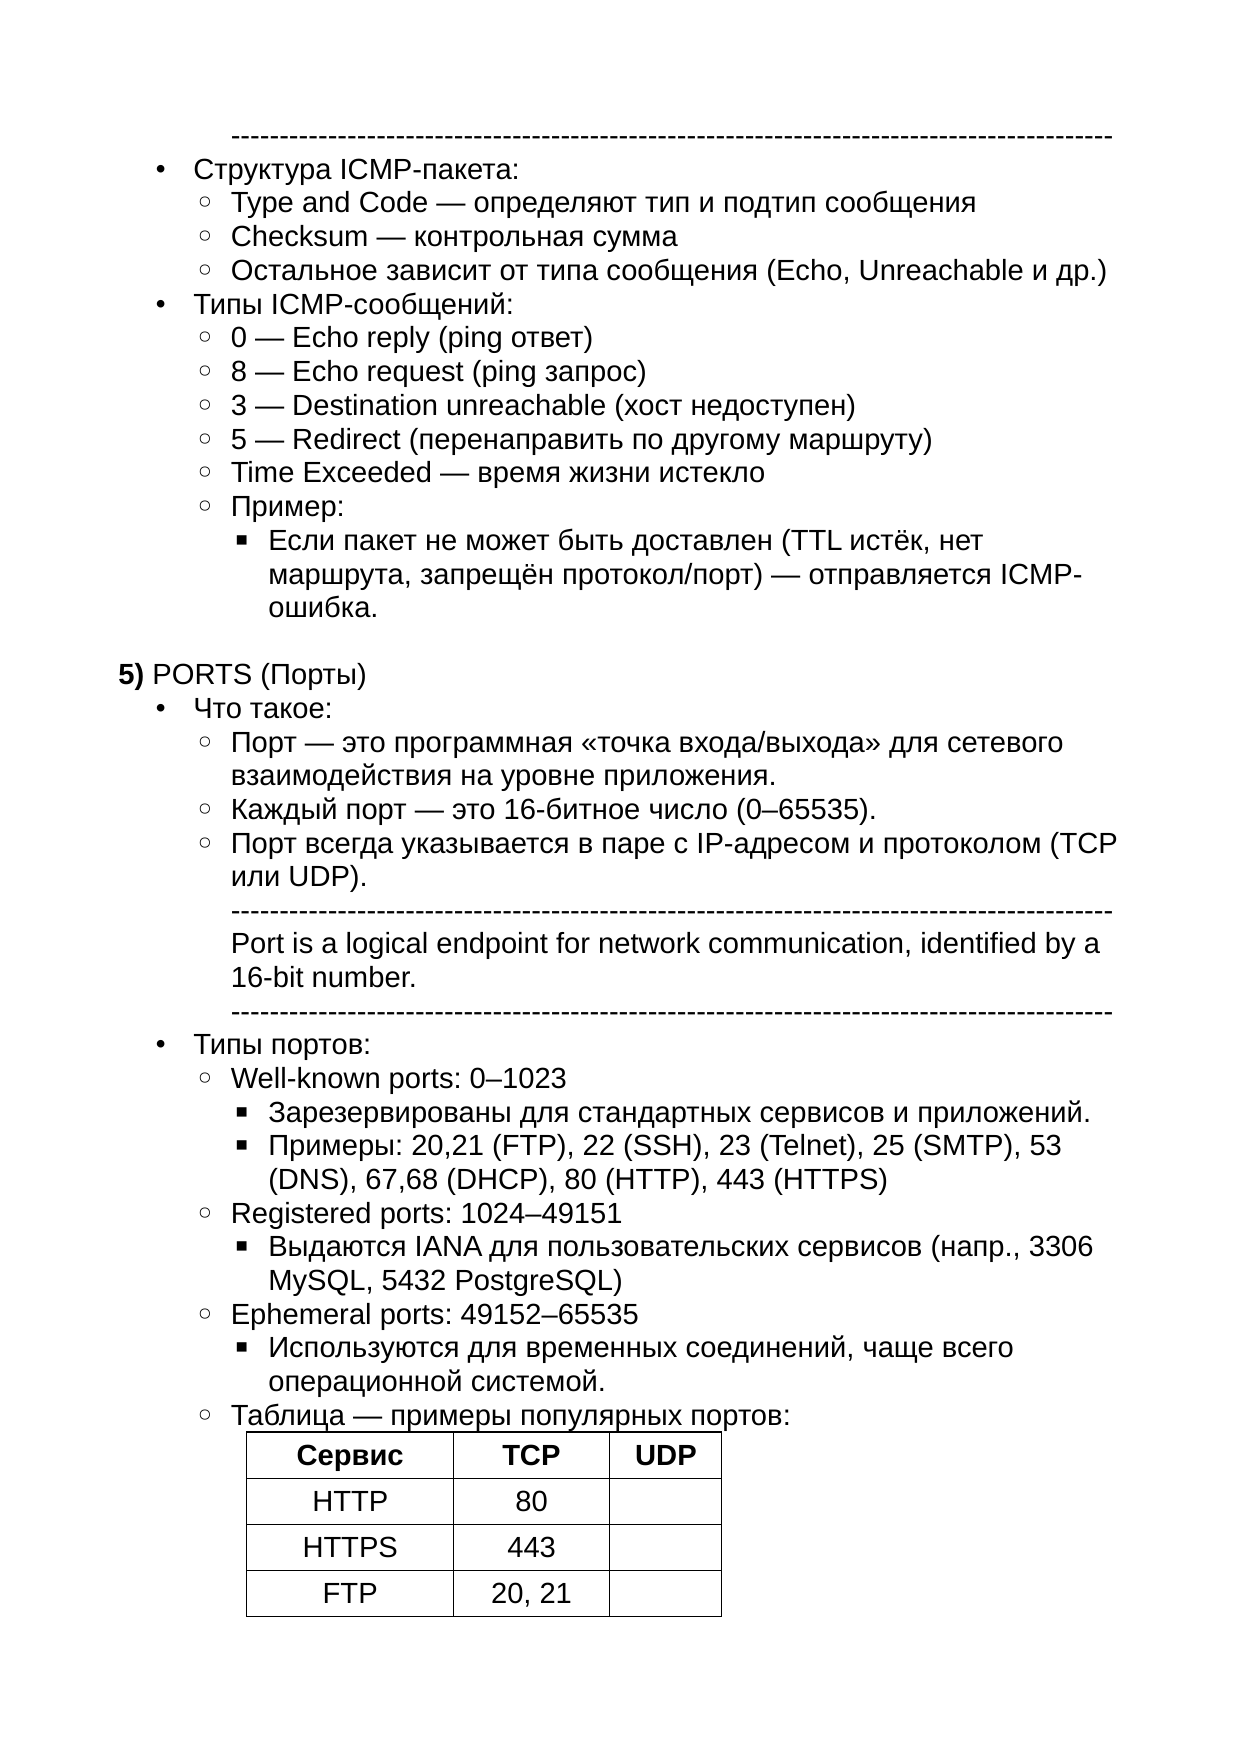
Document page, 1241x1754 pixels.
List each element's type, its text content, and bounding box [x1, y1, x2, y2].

table_header TCP [454, 1433, 609, 1477]
table_header Сервис [247, 1433, 453, 1477]
list 0 — Echo reply (ping ответ) [193, 320, 1122, 354]
table_cell 443 [454, 1525, 609, 1569]
list Type and Code — определяют тип и подтип сообщения [193, 185, 1122, 219]
list Остальное зависит от типа сообщения (Echo, Unreachable и др.) [193, 253, 1122, 287]
list Well-known ports: 0–1023 [193, 1061, 1122, 1094]
list Checksum — контрольная сумма [193, 219, 1122, 253]
table_cell 20, 21 [454, 1571, 609, 1616]
list Таблица — примеры популярных портов: [193, 1398, 1122, 1431]
list ------------------------------------------------------------------------------------------- [193, 993, 1122, 1027]
list Структура ICMP-пакета: [156, 152, 1122, 185]
list Зарезервированы для стандартных сервисов и приложений. [231, 1094, 1122, 1128]
list Registered ports: 1024–49151 [193, 1196, 1122, 1229]
list 8 — Echo request (ping запрос) [193, 354, 1122, 388]
list Примеры: 20,21 (FTP), 22 (SSH), 23 (Telnet), 25 (SMTP), 53 (DNS), 67,68 (DHCP), 80 (HTTP), 443 (HTTPS) [231, 1128, 1122, 1196]
table_cell FTP [247, 1571, 453, 1616]
list Типы портов: [156, 1027, 1122, 1061]
list Порт — это программная «точка входа/выхода» для сетевого взаимодействия на уровне приложения. [193, 724, 1122, 792]
list Что такое: [156, 691, 1122, 724]
table_cell [610, 1479, 721, 1523]
table_header UDP [610, 1433, 721, 1477]
list Пример: [193, 489, 1122, 523]
list Порт всегда указывается в паре с IP-адресом и протоколом (TCP или UDP). [193, 826, 1122, 893]
list Типы ICMP-сообщений: [156, 287, 1122, 320]
list -------------------------------------------------------------------------------------------Port is a logical endpoint for network communication, identified by a 16-bit number. [193, 893, 1122, 993]
table_cell [610, 1525, 721, 1569]
list Используются для временных соединений, чаще всего операционной системой. [231, 1330, 1122, 1398]
table_cell 80 [454, 1479, 609, 1523]
list ------------------------------------------------------------------------------------------- [193, 118, 1122, 152]
list Ephemeral ports: 49152–65535 [193, 1297, 1122, 1330]
list Выдаются IANA для пользовательских сервисов (напр., 3306 MySQL, 5432 PostgreSQL) [231, 1229, 1122, 1297]
list Каждый порт — это 16-битное число (0–65535). [193, 792, 1122, 826]
list Time Exceeded — время жизни истекло [193, 455, 1122, 489]
table_cell [610, 1571, 721, 1616]
table_cell HTTP [247, 1479, 453, 1523]
text 5) PORTS (Порты) [118, 657, 1122, 691]
list 5 — Redirect (перенаправить по другому маршруту) [193, 422, 1122, 455]
list Если пакет не может быть доставлен (TTL истёк, нет маршрута, запрещён протокол/порт) — отправляется ICMP-ошибка. [231, 523, 1122, 624]
table_cell HTTPS [247, 1525, 453, 1569]
list 3 — Destination unreachable (хост недоступен) [193, 388, 1122, 422]
